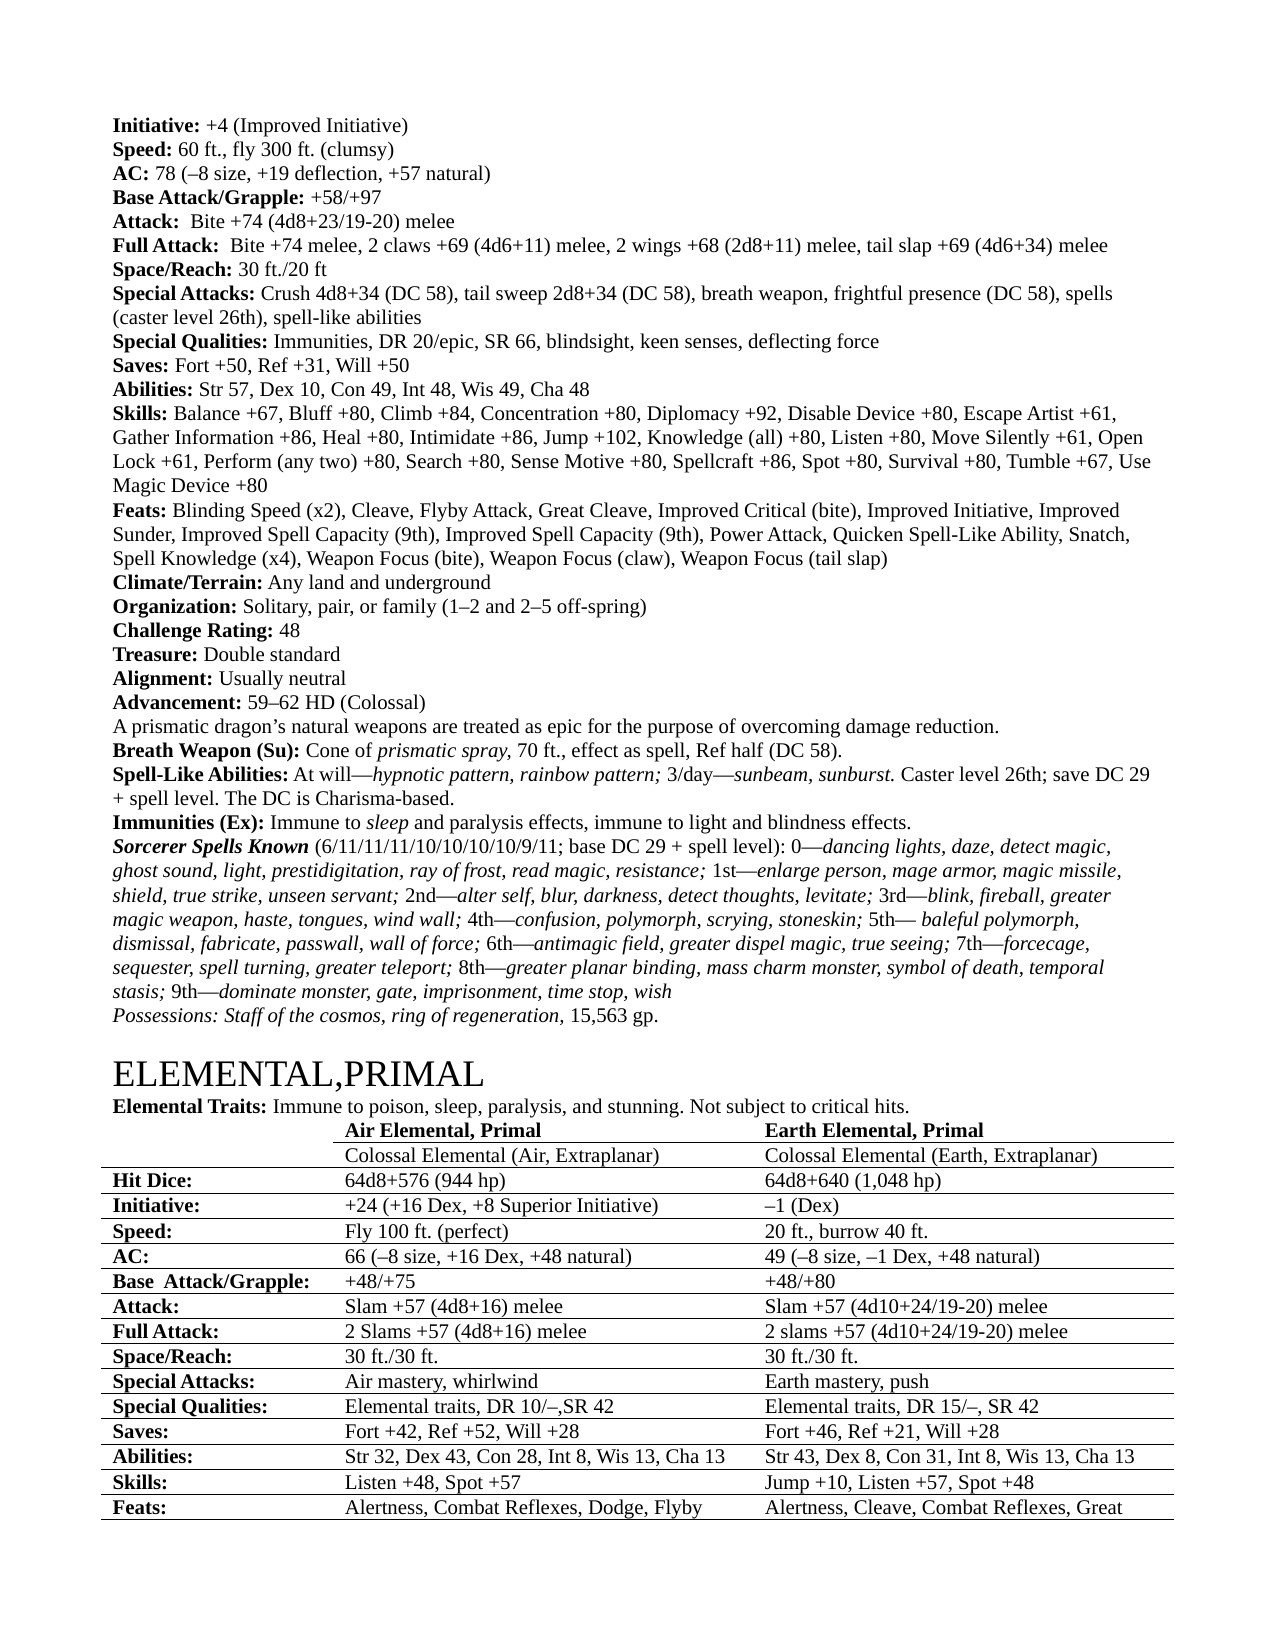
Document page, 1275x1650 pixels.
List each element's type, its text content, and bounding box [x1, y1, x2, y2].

text Speed: 60 ft., fly 300 ft. (clumsy) [112, 137, 1162, 161]
table_cell Alertness, Combat Reflexes, Dodge, Flyby [333, 1495, 753, 1519]
table_cell Special Qualities: [101, 1394, 333, 1418]
table_cell Colossal Elemental (Air, Extraplanar) [333, 1143, 753, 1167]
text Immunities (Ex): Immune to sleep and paralysis effects, immune to light and blindness effects. [112, 810, 1162, 834]
text A prismatic dragon’s natural weapons are treated as epic for the purpose of overcoming damage reduction. [112, 714, 1162, 738]
table_cell Str 43, Dex 8, Con 31, Int 8, Wis 13, Cha 13 [753, 1445, 1174, 1468]
table_cell –1 (Dex) [753, 1194, 1174, 1217]
table_cell +24 (+16 Dex, +8 Superior Initiative) [333, 1194, 753, 1217]
table_cell Feats: [101, 1495, 333, 1519]
table_header Earth Elemental, Primal [753, 1118, 1174, 1142]
text Breath Weapon (Su): Cone of prismatic spray, 70 ft., effect as spell, Ref half (DC 58). [112, 738, 1162, 762]
table_cell Attack: [101, 1294, 333, 1318]
table_cell AC: [101, 1244, 333, 1268]
text Special Attacks: Crush 4d8+34 (DC 58), tail sweep 2d8+34 (DC 58), breath weapon, frightful presence (DC 58), spells (caster level 26th), spell-like abilities [112, 281, 1162, 329]
text Saves: Fort +50, Ref +31, Will +50 [112, 353, 1162, 377]
table_cell 2 Slams +57 (4d8+16) melee [333, 1319, 753, 1343]
table_cell 64d8+640 (1,048 hp) [753, 1168, 1174, 1192]
table_cell 49 (–8 size, –1 Dex, +48 natural) [753, 1244, 1174, 1268]
table_cell Elemental traits, DR 10/­–,SR 42 [333, 1394, 753, 1418]
text Base Attack/Grapple: +58/+97 [112, 185, 1162, 209]
table_cell Slam +57 (4d8+16) melee [333, 1294, 753, 1318]
table_cell Elemental traits, DR 15/–, SR 42 [753, 1394, 1174, 1418]
table_cell 66 (–8 size, +16 Dex, +48 natural) [333, 1244, 753, 1268]
table_header [101, 1118, 333, 1167]
table_cell Slam +57 (4d10+24/19-20) melee [753, 1294, 1174, 1318]
text Feats: Blinding Speed (x2), Cleave, Flyby Attack, Great Cleave, Improved Critical (bite), Improved Initiative, Improved Sunder, Improved Spell Capacity (9th), Improved Spell Capacity (9th), Power Attack, Quicken Spell-Like Ability, Snatch, Spell Knowledge (x4), Weapon Focus (bite), Weapon Focus (claw), Weapon Focus (tail slap) [112, 497, 1162, 570]
table_cell Fort +46, Ref +21, Will +28 [753, 1419, 1174, 1443]
table_cell +48/+80 [753, 1269, 1174, 1293]
text Elemental Traits: Immune to poison, sleep, paralysis, and stunning. Not subject to critical hits. [112, 1094, 1162, 1118]
table_cell Special Attacks: [101, 1369, 333, 1393]
text Initiative: +4 (Improved Initiative) [112, 112, 1162, 137]
subtitle Full Attack: Bite +74 melee, 2 claws +69 (4d6+11) melee, 2 wings +68 (2d8+11) melee, tail slap +69 (4d6+34) melee [112, 233, 1162, 257]
table_cell 2 slams +57 (4d10+24/19-20) melee [753, 1319, 1174, 1343]
table_cell Initiative: [101, 1194, 333, 1217]
table_cell Saves: [101, 1419, 333, 1443]
table_cell Skills: [101, 1470, 333, 1494]
text Possessions: Staff of the cosmos, ring of regeneration, 15,563 gp. [112, 1003, 1162, 1027]
table_cell Full Attack: [101, 1319, 333, 1343]
subtitle Attack: Bite +74 (4d8+23/19-20) melee [112, 209, 1162, 233]
table_cell Base Attack/Grapple: [101, 1269, 333, 1293]
table_cell Fly 100 ft. (perfect) [333, 1219, 753, 1243]
text Spell-Like Abilities: At will—hypnotic pattern, rainbow pattern; 3/day—sunbeam, sunburst. Caster level 26th; save DC 29 + spell level. The DC is Charisma-based. [112, 762, 1162, 810]
table_cell 64d8+576 (944 hp) [333, 1168, 753, 1192]
table_cell Speed: [101, 1219, 333, 1243]
table_cell 20 ft., burrow 40 ft. [753, 1219, 1174, 1243]
text Special Qualities: Immunities, DR 20/epic, SR 66, blindsight, keen senses, deflecting force [112, 329, 1162, 353]
table_cell +48/+75 [333, 1269, 753, 1293]
table_cell Colossal Elemental (Earth, Extraplanar) [753, 1143, 1174, 1167]
text Sorcerer Spells Known (6/11/11/11/10/10/10/10/9/11; base DC 29 + spell level): 0—dancing lights, daze, detect magic, ghost sound, light, prestidigitation, ray of frost, read magic, resistance; 1st—enlarge person, mage armor, magic missile, shield, true strike, unseen servant; 2nd—alter self, blur, darkness, detect thoughts, levitate; 3rd—blink, fireball, greater magic weapon, haste, tongues, wind wall; 4th—confusion, polymorph, scrying, stoneskin; 5th— baleful polymorph, dismissal, fabricate, passwall, wall of force; 6th—antimagic field, greater dispel magic, true seeing; 7th—forcecage, sequester, spell turning, greater teleport; 8th—greater planar binding, mass charm monster, symbol of death, temporal stasis; 9th—dominate monster, gate, imprisonment, time stop, wish [112, 834, 1162, 1003]
table_cell Str 32, Dex 43, Con 28, Int 8, Wis 13, Cha 13 [333, 1445, 753, 1468]
table_cell Hit Dice: [101, 1168, 333, 1192]
text AC: 78 (–8 size, +19 deflection, +57 natural) [112, 161, 1162, 185]
table_cell Space/Reach: [101, 1344, 333, 1368]
text Skills: Balance +67, Bluff +80, Climb +84, Concentration +80, Diplomacy +92, Disable Device +80, Escape Artist +61, Gather Information +86, Heal +80, Intimidate +86, Jump +102, Knowledge (all) +80, Listen +80, Move Silently +61, Open Lock +61, Perform (any two) +80, Search +80, Sense Motive +80, Spellcraft +86, Spot +80, Survival +80, Tumble +67, Use Magic Device +80 [112, 401, 1162, 497]
text Climate/Terrain: Any land and underground [112, 570, 1162, 594]
text Space/Reach: 30 ft./20 ft [112, 257, 1162, 281]
text Treasure: Double standard [112, 642, 1162, 666]
table_cell Fort +42, Ref +52, Will +28 [333, 1419, 753, 1443]
text Organization: Solitary, pair, or family (1–2 and 2–5 off-spring) [112, 594, 1162, 618]
table_cell Air mastery, whirlwind [333, 1369, 753, 1393]
table_cell Alertness, Cleave, Combat Reflexes, Great [753, 1495, 1174, 1519]
table_cell Abilities: [101, 1445, 333, 1468]
table_header Air Elemental, Primal [333, 1118, 753, 1142]
table_cell 30 ft./30 ft. [333, 1344, 753, 1368]
text Challenge Rating: 48 [112, 618, 1162, 642]
text Abilities: Str 57, Dex 10, Con 49, Int 48, Wis 49, Cha 48 [112, 377, 1162, 401]
text Alignment: Usually neutral [112, 666, 1162, 690]
table_cell Jump +10, Listen +57, Spot +48 [753, 1470, 1174, 1494]
table_cell Earth mastery, push [753, 1369, 1174, 1393]
table_cell Listen +48, Spot +57 [333, 1470, 753, 1494]
text Advancement: 59–62 HD (Colossal) [112, 690, 1162, 714]
subtitle ELEMENTAL,PRIMAL [112, 1051, 1162, 1094]
table_cell 30 ft./30 ft. [753, 1344, 1174, 1368]
